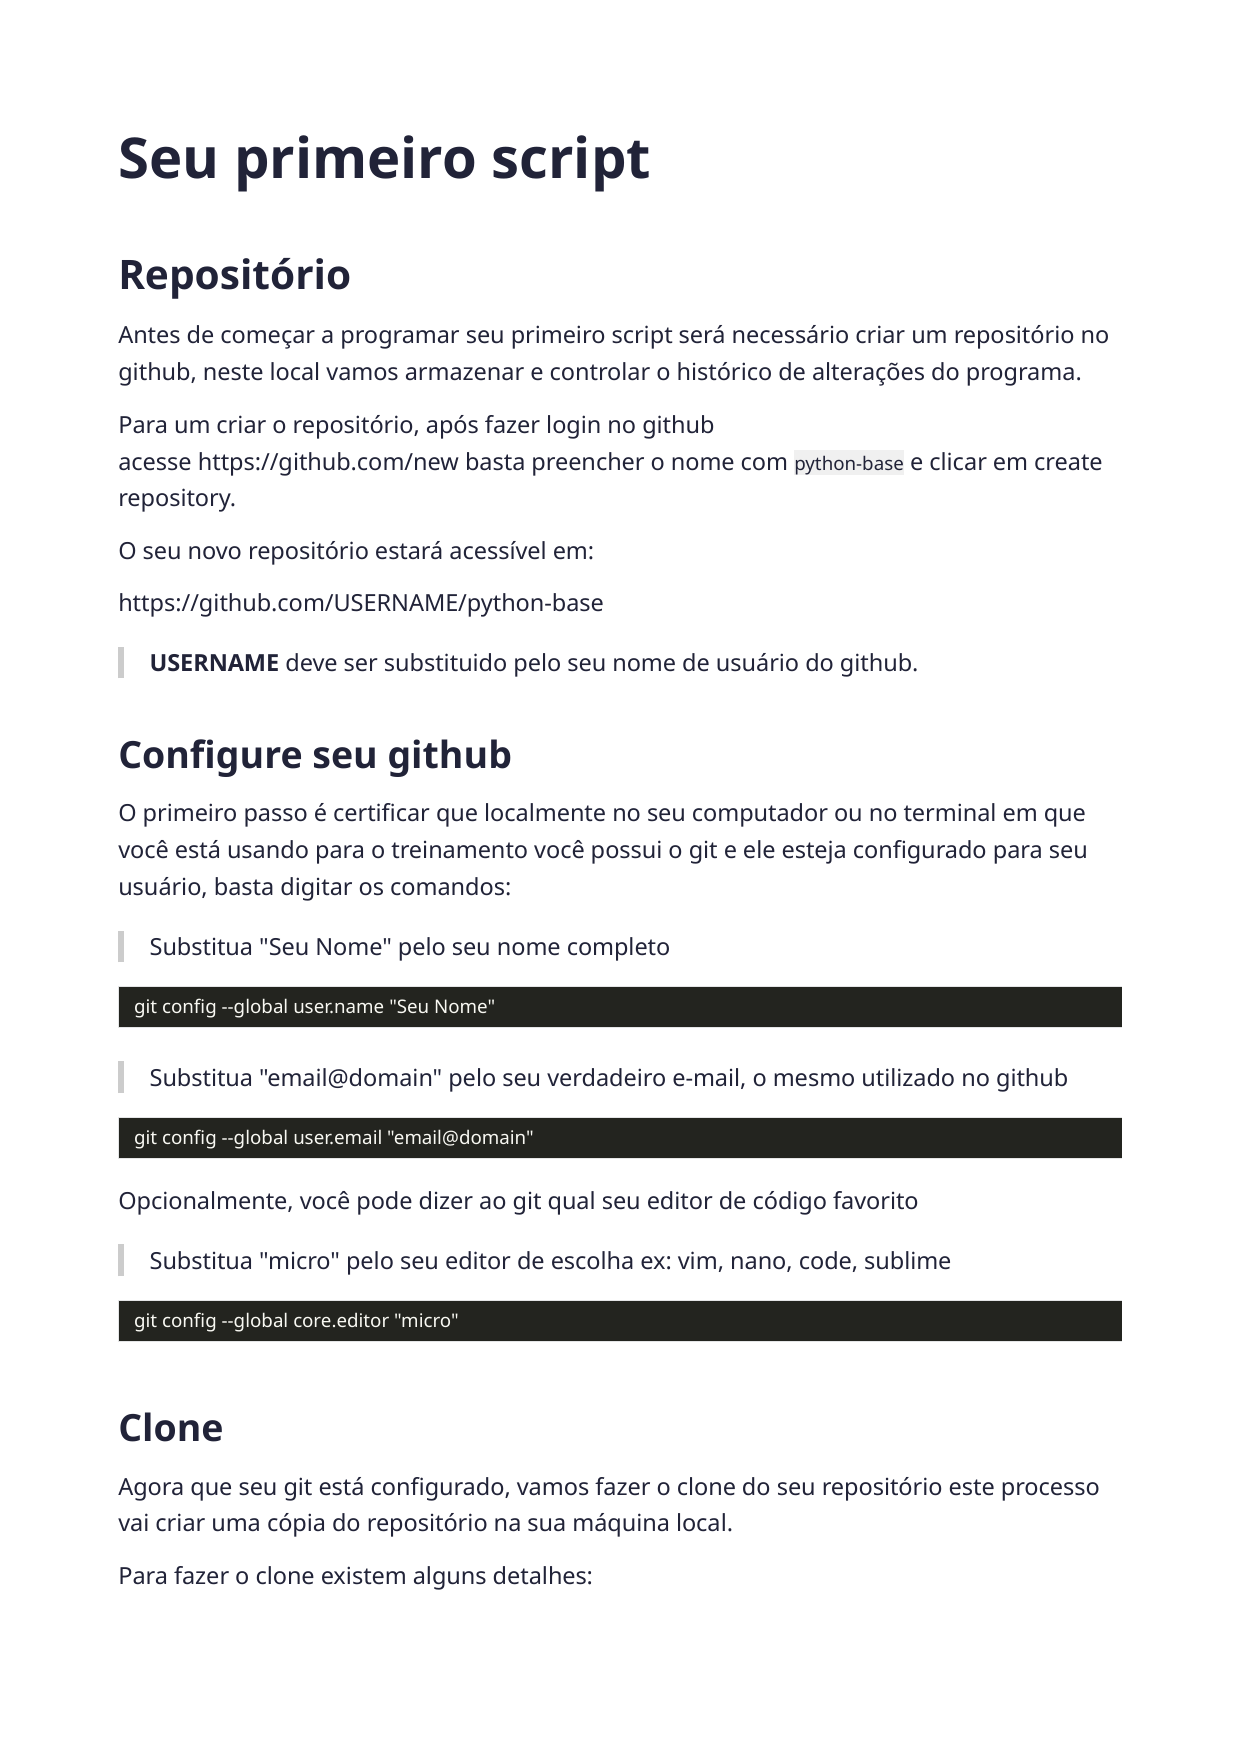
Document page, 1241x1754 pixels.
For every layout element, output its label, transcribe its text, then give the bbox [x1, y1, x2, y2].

text O seu novo repositório estará acessível em: [118, 534, 1122, 566]
text Agora que seu git está configurado, vamos fazer o clone do seu repositório este processo vai criar uma cópia do repositório na sua máquina local. [118, 1470, 1122, 1539]
text git config --global user.name "Seu Nome" [119, 987, 1122, 1027]
subtitle Clone [118, 1402, 1122, 1453]
text Substitua "Seu Nome" pelo seu nome completo [124, 931, 1122, 962]
text git config --global user.email "email@domain" [119, 1118, 1122, 1158]
text USERNAME deve ser substituido pelo seu nome de usuário do github. [124, 647, 1122, 678]
text Para um criar o repositório, após fazer login no github acesse https://github.com/new basta preencher o nome com python-base e clicar em create repository. [118, 408, 1122, 513]
text Opcionalmente, você pode dizer ao git qual seu editor de código favorito [118, 1184, 1122, 1216]
subtitle Configure seu github [118, 728, 1122, 779]
text Para fazer o clone existem alguns detalhes: [118, 1559, 1122, 1591]
subtitle Seu primeiro script [118, 118, 1122, 195]
text https://github.com/USERNAME/python-base [118, 586, 1122, 618]
text O primeiro passo é certificar que localmente no seu computador ou no terminal em que você está usando para o treinamento você possui o git e ele esteja configurado para seu usuário, basta digitar os comandos: [118, 797, 1122, 902]
text git config --global core.editor "micro" [119, 1301, 1122, 1341]
text Substitua "micro" pelo seu editor de escolha ex: vim, nano, code, sublime [124, 1244, 1122, 1276]
text Antes de começar a programar seu primeiro script será necessário criar um repositório no github, neste local vamos armazenar e controlar o histórico de alterações do programa. [118, 319, 1122, 388]
text Substitua "email@domain" pelo seu verdadeiro e-mail, o mesmo utilizado no github [124, 1061, 1122, 1093]
subtitle Repositório [118, 246, 1122, 302]
